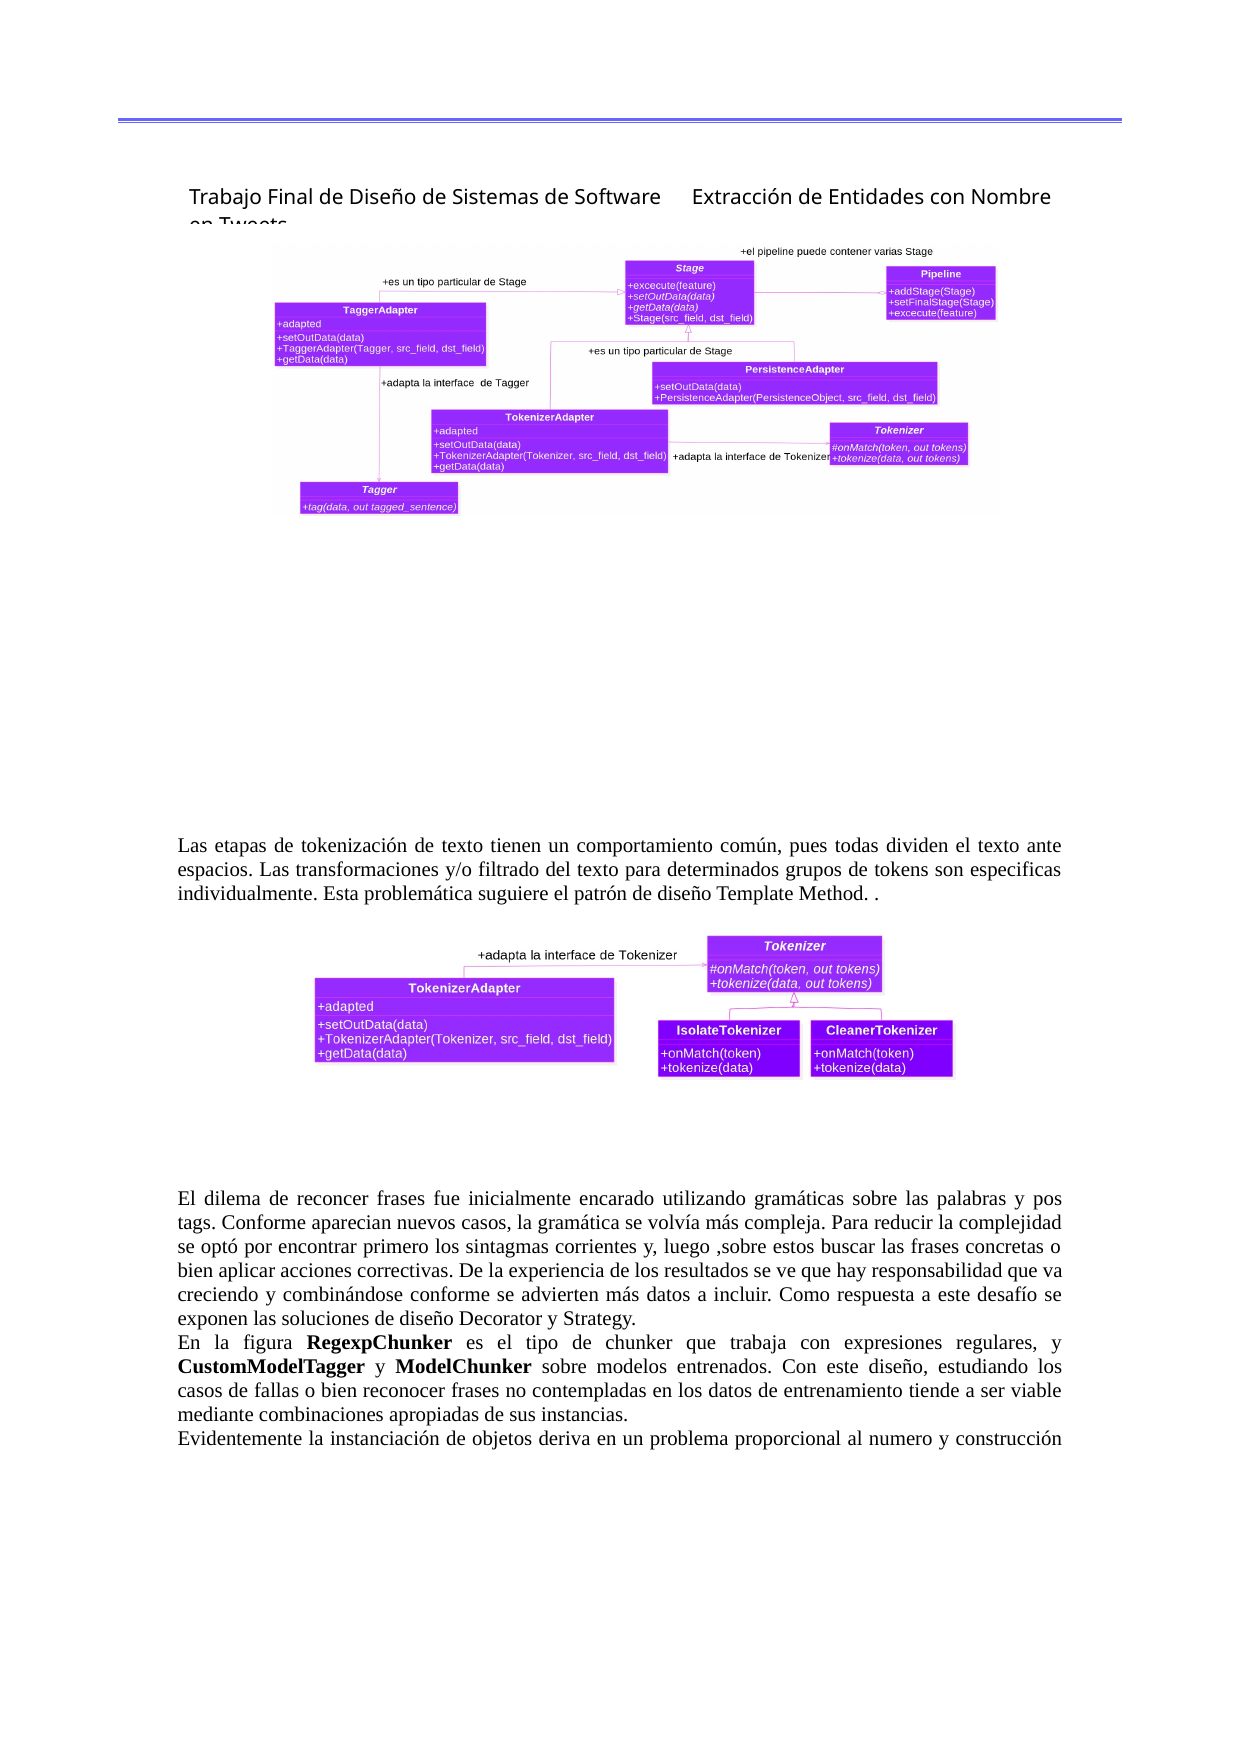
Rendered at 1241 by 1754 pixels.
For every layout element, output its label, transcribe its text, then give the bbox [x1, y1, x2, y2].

text Las etapas de tokenización de texto tienen un comportamiento común, pues todas dividen el texto ante espacios. Las transformaciones y/o filtrado del texto para determinados grupos de tokens son especificas individualmente. Esta problemática suguiere el patrón de diseño Template Method. . [177, 833, 1063, 905]
picture [311, 931, 957, 1081]
text El dilema de reconcer frases fue inicialmente encarado utilizando gramáticas sobre las palabras y pos tags. Conforme aparecian nuevos casos, la gramática se volvía más compleja. Para reducir la complejidad se optó por encontrar primero los sintagmas corrientes y, luego ,sobre estos buscar las frases concretas o bien aplicar acciones correctivas. De la experiencia de los resultados se ve que hay responsabilidad que va creciendo y combinándose conforme se advierten más datos a incluir. Como respuesta a este desafío se exponen las soluciones de diseño Decorator y Strategy. [177, 1186, 1063, 1330]
text Evidentemente la instanciación de objetos deriva en un problema proporcional al numero y construcción de objetos cuando estos establecen relaciones de composición o deben instanciarse de forma relacionada [177, 1426, 1063, 1450]
text En la figura RegexpChunker es el tipo de chunker que trabaja con expresiones regulares, y CustomModelTagger y ModelChunker sobre modelos entrenados. Con este diseño, estudiando los casos de fallas o bien reconocer frases no contempladas en los datos de entrenamiento tiende a ser viable mediante combinaciones apropiadas de sus instancias. [177, 1330, 1063, 1426]
picture [271, 242, 999, 517]
